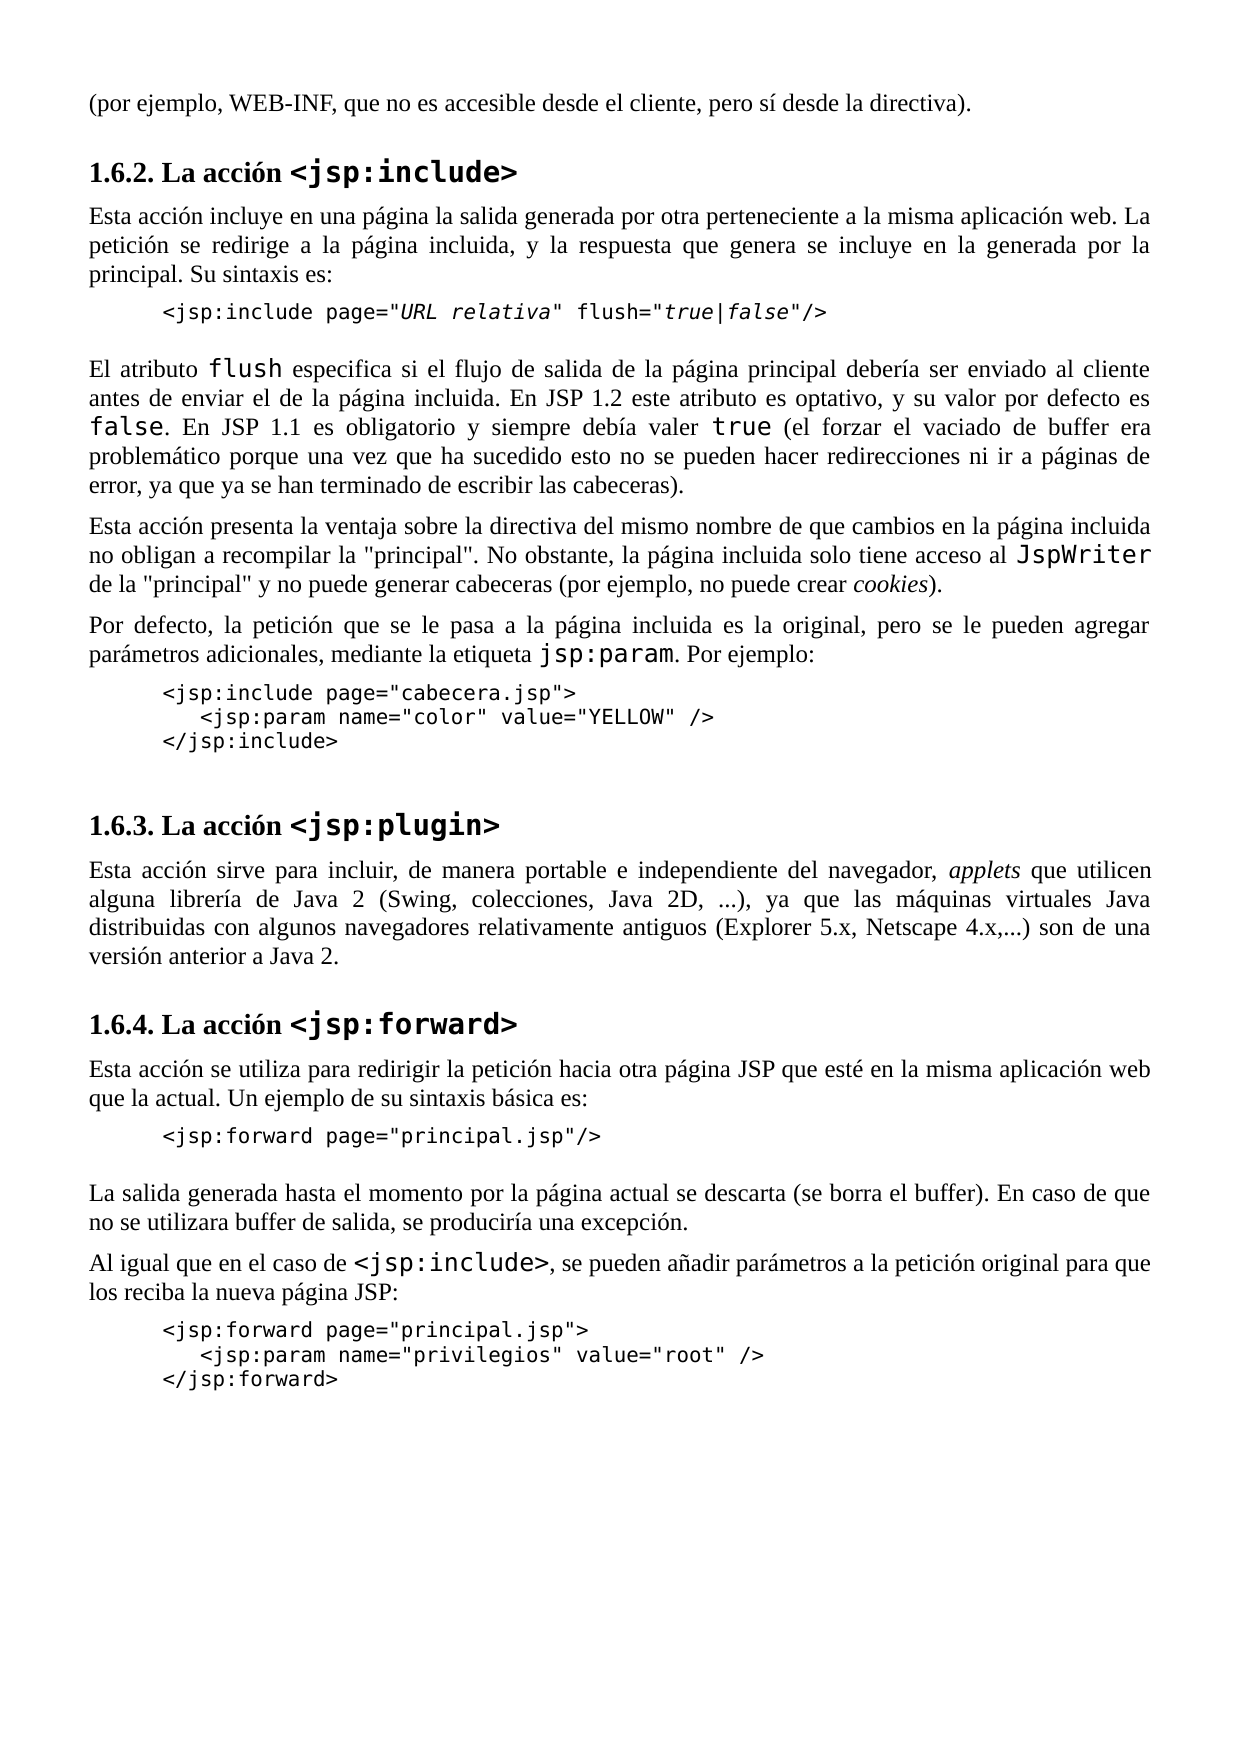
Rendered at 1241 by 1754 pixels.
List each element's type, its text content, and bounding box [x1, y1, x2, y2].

text Por defecto, la petición que se le pasa a la página incluida es la original, pero se le pueden agregar parámetros adicionales, mediante la etiqueta jsp:param. Por ejemplo: [88, 611, 1152, 668]
text <jsp:param name="privilegios" value="root" /> [162, 1343, 1152, 1367]
subtitle 1.6.4. La acción <jsp:forward> [88, 1007, 1152, 1042]
text (por ejemplo, WEB-INF, que no es accesible desde el cliente, pero sí desde la directiva). [88, 88, 1152, 117]
text Esta acción sirve para incluir, de manera portable e independiente del navegador, applets que utilicen alguna librería de Java 2 (Swing, colecciones, Java 2D, ...), ya que las máquinas virtuales Java distribuidas con algunos navegadores relativamente antiguos (Explorer 5.x, Netscape 4.x,...) son de una versión anterior a Java 2. [88, 855, 1152, 970]
text Esta acción presenta la ventaja sobre la directiva del mismo nombre de que cambios en la página incluida no obligan a recompilar la "principal". No obstante, la página incluida solo tiene acceso al JspWriter de la "principal" y no puede generar cabeceras (por ejemplo, no puede crear cookies). [88, 511, 1152, 598]
text El atributo flush especifica si el flujo de salida de la página principal debería ser enviado al cliente antes de enviar el de la página incluida. En JSP 1.2 este atributo es optativo, y su valor por defecto es false. En JSP 1.1 es obligatorio y siempre debía valer true (el forzar el vaciado de buffer era problemático porque una vez que ha sucedido esto no se pueden hacer redirecciones ni ir a páginas de error, ya que ya se han terminado de escribir las cabeceras). [88, 354, 1152, 499]
text <jsp:param name="color" value="YELLOW" /> [162, 705, 1152, 729]
text Esta acción se utiliza para redirigir la petición hacia otra página JSP que esté en la misma aplicación web que la actual. Un ejemplo de su sintaxis básica es: [88, 1054, 1152, 1112]
text Esta acción incluye en una página la salida generada por otra perteneciente a la misma aplicación web. La petición se redirige a la página incluida, y la respuesta que genera se incluye en la generada por la principal. Su sintaxis es: [88, 201, 1152, 288]
subtitle 1.6.2. La acción <jsp:include> [88, 155, 1152, 189]
text <jsp:include page="cabecera.jsp"> [162, 681, 1152, 705]
text </jsp:forward> [162, 1367, 1152, 1391]
subtitle 1.6.3. La acción <jsp:plugin> [88, 808, 1152, 842]
text La salida generada hasta el momento por la página actual se descarta (se borra el buffer). En caso de que no se utilizara buffer de salida, se produciría una excepción. [88, 1178, 1152, 1235]
text <jsp:forward page="principal.jsp"/> [162, 1124, 1152, 1148]
text <jsp:forward page="principal.jsp"> [162, 1318, 1152, 1343]
text Al igual que en el caso de <jsp:include>, se pueden añadir parámetros a la petición original para que los reciba la nueva página JSP: [88, 1248, 1152, 1306]
text </jsp:include> [162, 729, 1152, 754]
text <jsp:include page="URL relativa" flush="true|false"/> [162, 300, 1152, 324]
